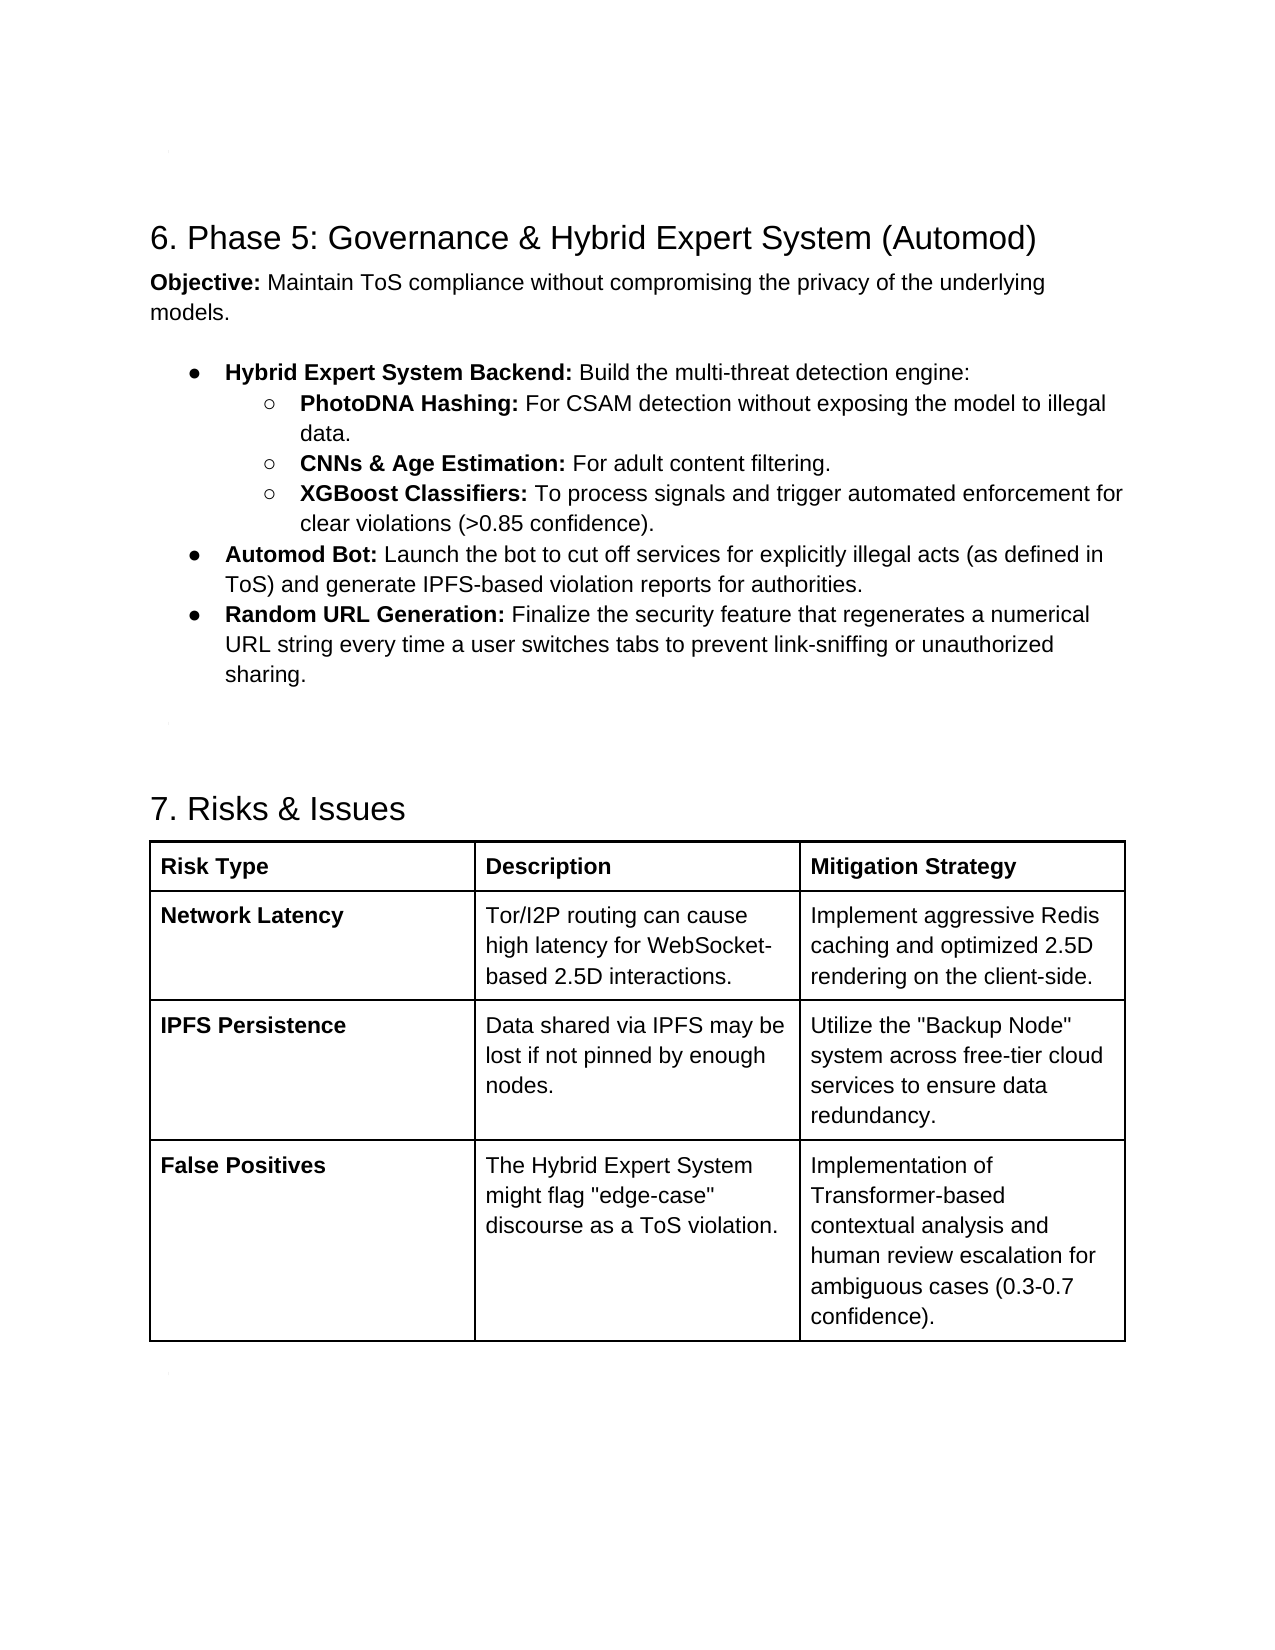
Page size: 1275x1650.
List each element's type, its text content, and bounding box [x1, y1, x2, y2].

table_header Risk Type [151, 843, 474, 890]
table_cell Data shared via IPFS may be lost if not pinned by enough nodes. [476, 1001, 799, 1139]
table_header Mitigation Strategy [801, 843, 1124, 890]
list Random URL Generation: Finalize the security feature that regenerates a numerical URL string every time a user switches tabs to prevent link-sniffing or unauthorized sharing. [187, 601, 1125, 688]
list PhotoDNA Hashing: For CSAM detection without exposing the model to illegal data. [262, 389, 1125, 446]
table_cell The Hybrid Expert System might flag "edge-case" discourse as a ToS violation. [476, 1141, 799, 1339]
subtitle 7. Risks & Issues [150, 789, 1125, 828]
table_cell Network Latency [151, 892, 474, 999]
table_cell Implement aggressive Redis caching and optimized 2.5D rendering on the client-side. [801, 892, 1124, 999]
table_cell IPFS Persistence [151, 1001, 474, 1139]
table_header Description [476, 843, 799, 890]
list Automod Bot: Launch the bot to cut off services for explicitly illegal acts (as defined in ToS) and generate IPFS-based violation reports for authorities. [187, 541, 1125, 597]
text Objective: Maintain ToS compliance without compromising the privacy of the underlying models. [150, 269, 1125, 325]
table_cell Implementation of Transformer-based contextual analysis and human review escalation for ambiguous cases (0.3-0.7 confidence). [801, 1141, 1124, 1339]
table_cell False Positives [151, 1141, 474, 1339]
list XGBoost Classifiers: To process signals and trigger automated enforcement for clear violations (>0.85 confidence). [262, 480, 1125, 537]
subtitle 6. Phase 5: Governance & Hybrid Expert System (Automod) [150, 218, 1125, 256]
table_cell Tor/I2P routing can cause high latency for WebSocket-based 2.5D interactions. [476, 892, 799, 999]
table_cell Utilize the "Backup Node" system across free-tier cloud services to ensure data redundancy. [801, 1001, 1124, 1139]
list CNNs & Age Estimation: For adult content filtering. [262, 450, 1125, 476]
list Hybrid Expert System Backend: Build the multi-threat detection engine: [187, 359, 1125, 386]
